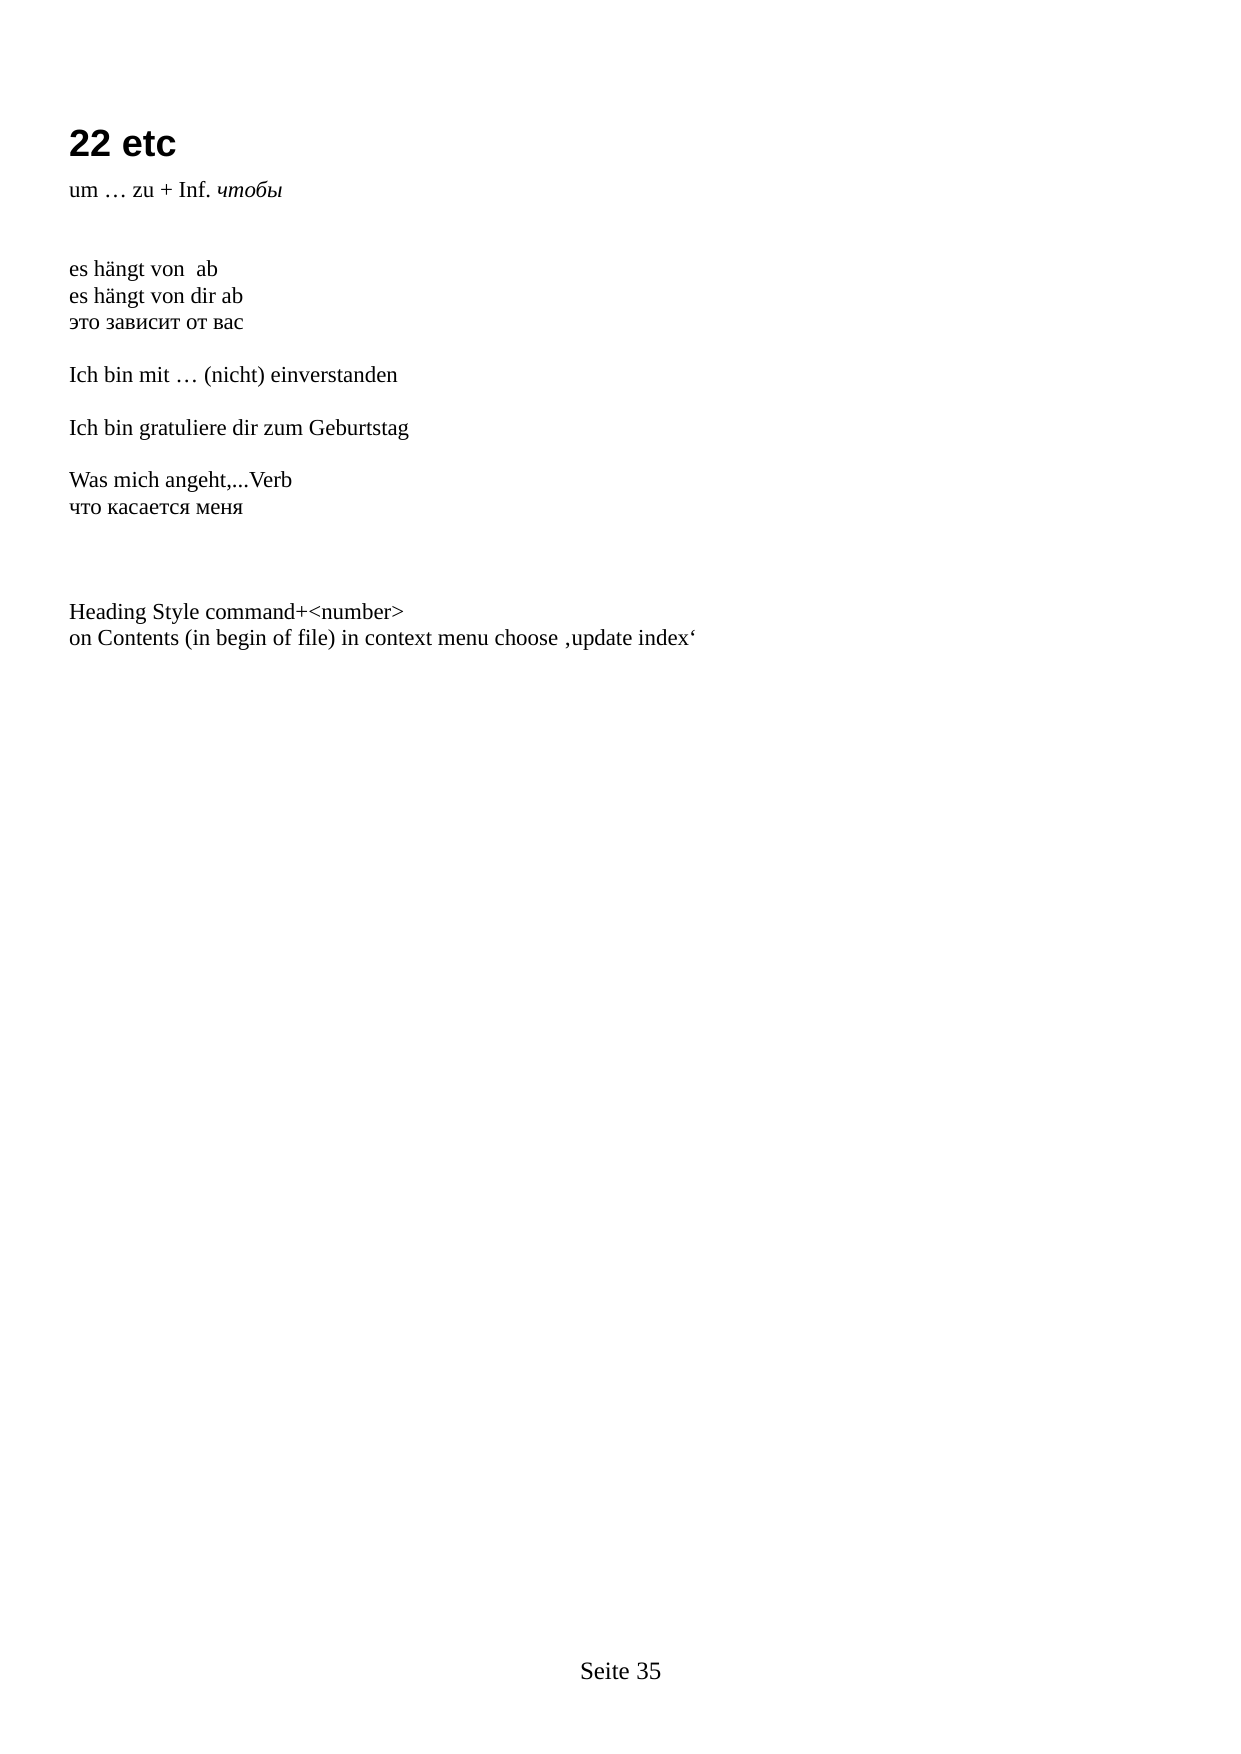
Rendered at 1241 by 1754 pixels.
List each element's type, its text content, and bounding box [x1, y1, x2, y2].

text что касается меня [69, 493, 1172, 519]
text es hängt von ab [69, 256, 1172, 282]
subtitle 22 etc [69, 120, 1172, 164]
text Ich bin mit … (nicht) einverstanden [69, 361, 1172, 387]
text Heading Style command+<number> [69, 598, 1172, 624]
text on Contents (in begin of file) in context menu choose ‚update index‘ [69, 624, 1172, 651]
text Ich bin gratuliere dir zum Geburtstag [69, 414, 1172, 440]
text um … zu + Inf. чтобы [69, 176, 1172, 203]
text Was mich angeht,...Verb [69, 466, 1172, 493]
text es hängt von dir ab [69, 282, 1172, 308]
text это зависит от вас [69, 308, 1172, 334]
